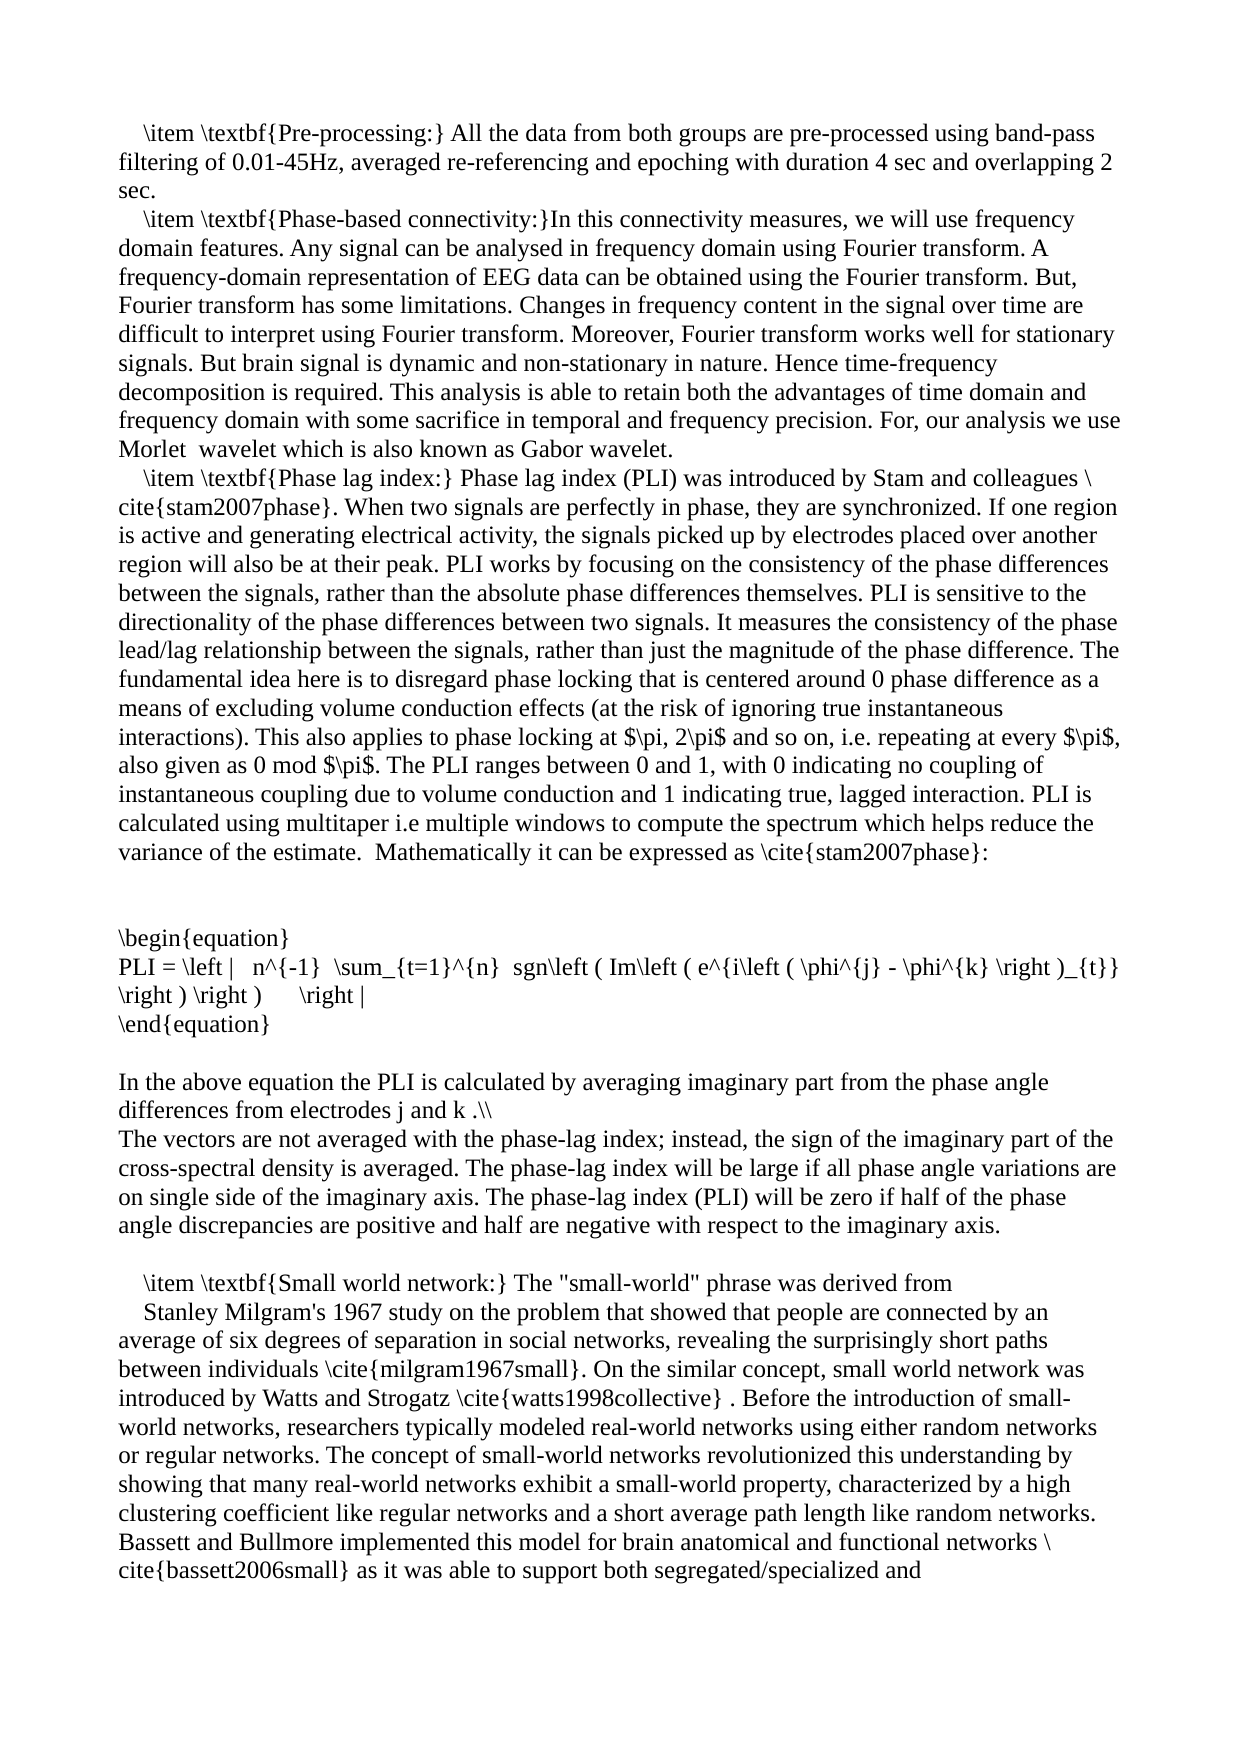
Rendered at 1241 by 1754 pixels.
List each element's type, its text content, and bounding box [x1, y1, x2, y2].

text PLI = \left | n^{-1} \sum_{t=1}^{n} sgn\left ( Im\left ( e^{i\left ( \phi^{j} - \phi^{k} \right )_{t}} \right ) \right ) \right | [118, 952, 1122, 1009]
text The vectors are not averaged with the phase-lag index; instead, the sign of the imaginary part of the cross-spectral density is averaged. The phase-lag index will be large if all phase angle variations are on single side of the imaginary axis. The phase-lag index (PLI) will be zero if half of the phase angle discrepancies are positive and half are negative with respect to the imaginary axis. [118, 1124, 1122, 1239]
text \item \textbf{Pre-processing:} All the data from both groups are pre-processed using band-pass filtering of 0.01-45Hz, averaged re-referencing and epoching with duration 4 sec and overlapping 2 sec. [118, 118, 1122, 204]
text \item \textbf{Phase lag index:} Phase lag index (PLI) was introduced by Stam and colleagues \cite{stam2007phase}. When two signals are perfectly in phase, they are synchronized. If one region is active and generating electrical activity, the signals picked up by electrodes placed over another region will also be at their peak. PLI works by focusing on the consistency of the phase differences between the signals, rather than the absolute phase differences themselves. PLI is sensitive to the directionality of the phase differences between two signals. It measures the consistency of the phase lead/lag relationship between the signals, rather than just the magnitude of the phase difference. The fundamental idea here is to disregard phase locking that is centered around 0 phase difference as a means of excluding volume conduction effects (at the risk of ignoring true instantaneous interactions). This also applies to phase locking at $\pi, 2\pi$ and so on, i.e. repeating at every $\pi$, also given as 0 mod $\pi$. The PLI ranges between 0 and 1, with 0 indicating no coupling of instantaneous coupling due to volume conduction and 1 indicating true, lagged interaction. PLI is calculated using multitaper i.e multiple windows to compute the spectrum which helps reduce the variance of the estimate. Mathematically it can be expressed as \cite{stam2007phase}: [118, 463, 1122, 866]
text \item \textbf{Small world network:} The "small-world" phrase was derived from [118, 1268, 1122, 1297]
text \end{equation} [118, 1009, 1122, 1038]
text \item \textbf{Phase-based connectivity:}In this connectivity measures, we will use frequency domain features. Any signal can be analysed in frequency domain using Fourier transform. A frequency-domain representation of EEG data can be obtained using the Fourier transform. But, Fourier transform has some limitations. Changes in frequency content in the signal over time are difficult to interpret using Fourier transform. Moreover, Fourier transform works well for stationary signals. But brain signal is dynamic and non-stationary in nature. Hence time-frequency decomposition is required. This analysis is able to retain both the advantages of time domain and frequency domain with some sacrifice in temporal and frequency precision. For, our analysis we use Morlet wavelet which is also known as Gabor wavelet. [118, 204, 1122, 463]
text Stanley Milgram's 1967 study on the problem that showed that people are connected by an average of six degrees of separation in social networks, revealing the surprisingly short paths between individuals \cite{milgram1967small}. On the similar concept, small world network was introduced by Watts and Strogatz \cite{watts1998collective} . Before the introduction of small-world networks, researchers typically modeled real-world networks using either random networks or regular networks. The concept of small-world networks revolutionized this understanding by showing that many real-world networks exhibit a small-world property, characterized by a high clustering coefficient like regular networks and a short average path length like random networks. Bassett and Bullmore implemented this model for brain anatomical and functional networks \cite{bassett2006small} as it was able to support both segregated/specialized and [118, 1297, 1122, 1584]
text In the above equation the PLI is calculated by averaging imaginary part from the phase angle differences from electrodes j and k .\\ [118, 1067, 1122, 1124]
text \begin{equation} [118, 923, 1122, 952]
